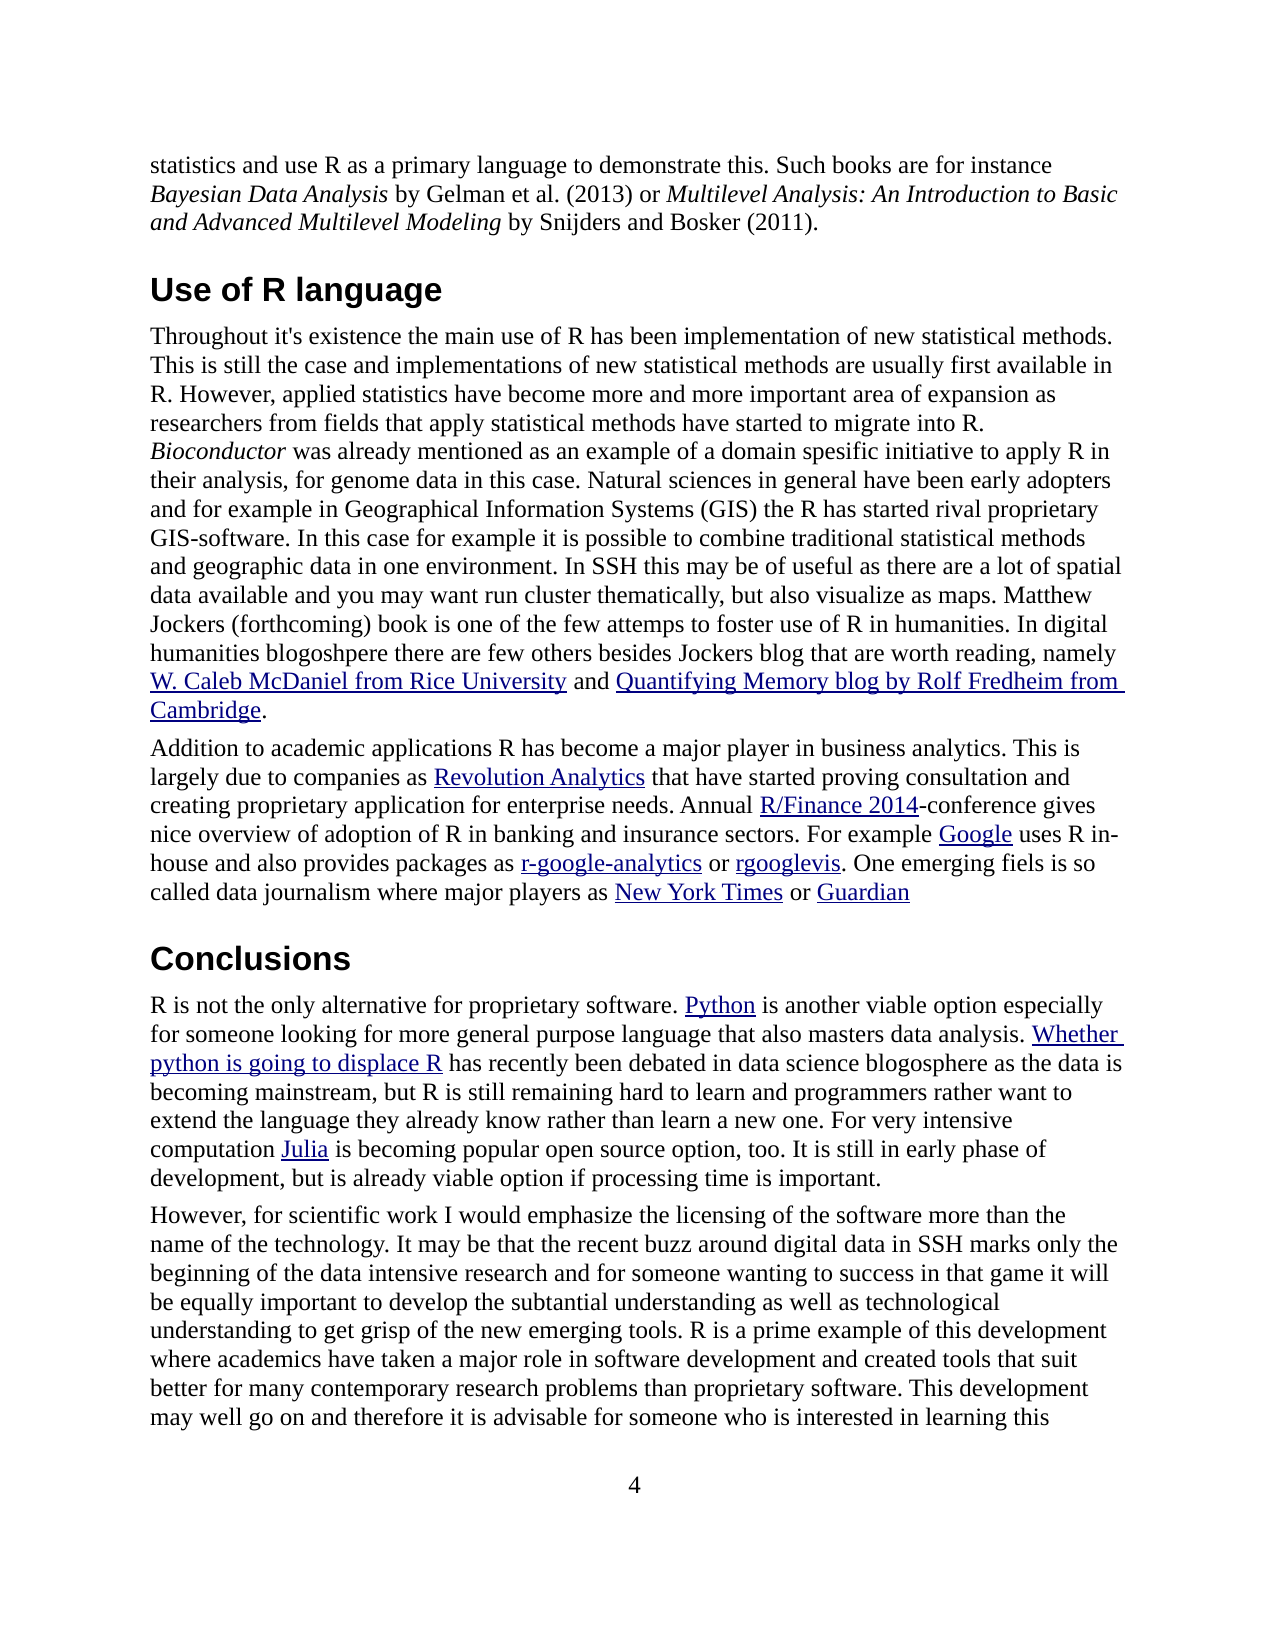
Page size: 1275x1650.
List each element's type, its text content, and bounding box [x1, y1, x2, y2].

text Addition to academic applications R has become a major player in business analytics. This is largely due to companies as Revolution Analytics that have started proving consultation and creating proprietary application for enterprise needs. Annual R/Finance 2014-conference gives nice overview of adoption of R in banking and insurance sectors. For example Google uses R in-house and also provides packages as r-google-analytics or rgooglevis. One emerging fiels is so called data journalism where major players as New York Times or Guardian [150, 733, 1125, 905]
subtitle Conclusions [150, 939, 1125, 978]
text statistics and use R as a primary language to demonstrate this. Such books are for instance Bayesian Data Analysis by Gelman et al. (2013) or Multilevel Analysis: An Introduction to Basic and Advanced Multilevel Modeling by Snijders and Bosker (2011). [150, 150, 1125, 236]
text Throughout it's existence the main use of R has been implementation of new statistical methods. This is still the case and implementations of new statistical methods are usually first available in R. However, applied statistics have become more and more important area of expansion as researchers from fields that apply statistical methods have started to migrate into R. Bioconductor was already mentioned as an example of a domain spesific initiative to apply R in their analysis, for genome data in this case. Natural sciences in general have been early adopters and for example in Geographical Information Systems (GIS) the R has started rival proprietary GIS-software. In this case for example it is possible to combine traditional statistical methods and geographic data in one environment. In SSH this may be of useful as there are a lot of spatial data available and you may want run cluster thematically, but also visualize as maps. Matthew Jockers (forthcoming) book is one of the few attemps to foster use of R in humanities. In digital humanities blogoshpere there are few others besides Jockers blog that are worth reading, namely W. Caleb McDaniel from Rice University and Quantifying Memory blog by Rolf Fredheim from Cambridge. [150, 321, 1125, 724]
text However, for scientific work I would emphasize the licensing of the software more than the name of the technology. It may be that the recent buzz around digital data in SSH marks only the beginning of the data intensive research and for someone wanting to success in that game it will be equally important to develop the subtantial understanding as well as technological understanding to get grisp of the new emerging tools. R is a prime example of this development where academics have taken a major role in software development and created tools that suit better for many contemporary research problems than proprietary software. This development may well go on and therefore it is advisable for someone who is interested in learning this [150, 1201, 1125, 1431]
text R is not the only alternative for proprietary software. Python is another viable option especially for someone looking for more general purpose language that also masters data analysis. Whether python is going to displace R has recently been debated in data science blogosphere as the data is becoming mainstream, but R is still remaining hard to learn and programmers rather want to extend the language they already know rather than learn a new one. For very intensive computation Julia is becoming popular open source option, too. It is still in early phase of development, but is already viable option if processing time is important. [150, 990, 1125, 1192]
subtitle Use of R language [150, 270, 1125, 309]
